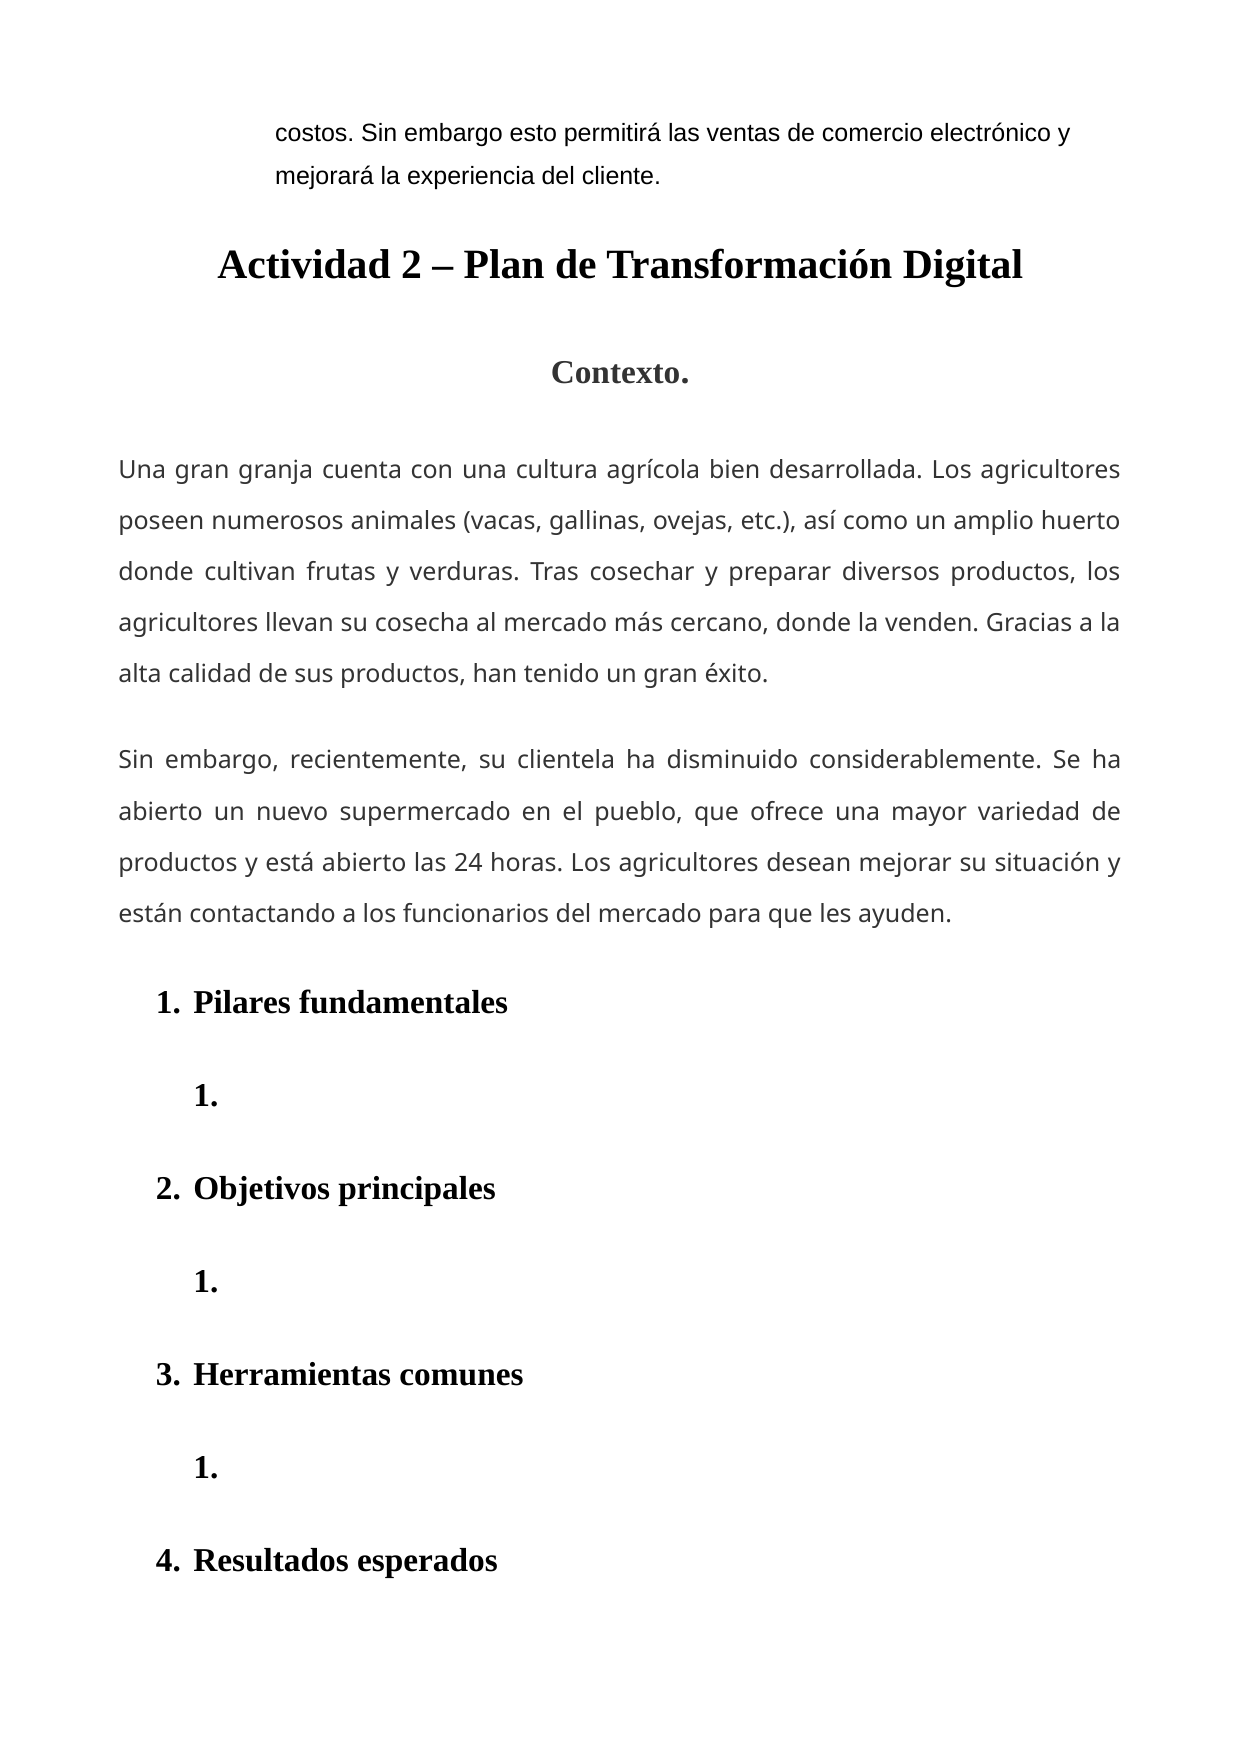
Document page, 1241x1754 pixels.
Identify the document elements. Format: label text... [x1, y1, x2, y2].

text Contexto. [118, 347, 1122, 393]
list costos. Sin embargo esto permitirá las ventas de comercio electrónico y mejorará la experiencia del cliente. [237, 118, 1122, 190]
text Una gran granja cuenta con una cultura agrícola bien desarrollada. Los agricultores poseen numerosos animales (vacas, gallinas, ovejas, etc.), así como un amplio huerto donde cultivan frutas y verduras. Tras cosechar y preparar diversos productos, los agricultores llevan su cosecha al mercado más cercano, donde la venden. Gracias a la alta calidad de sus productos, han tenido un gran éxito. [118, 451, 1122, 689]
list Objetivos principales [156, 1168, 1122, 1206]
list Resultados esperados [156, 1541, 1122, 1579]
text Actividad 2 – Plan de Transformación Digital [118, 240, 1122, 288]
text Sin embargo, recientemente, su clientela ha disminuido considerablemente. Se ha abierto un nuevo supermercado en el pueblo, que ofrece una mayor variedad de productos y está abierto las 24 horas. Los agricultores desean mejorar su situación y están contactando a los funcionarios del mercado para que les ayuden. [118, 742, 1122, 929]
list Herramientas comunes [156, 1354, 1122, 1393]
list Pilares fundamentales [156, 982, 1122, 1020]
